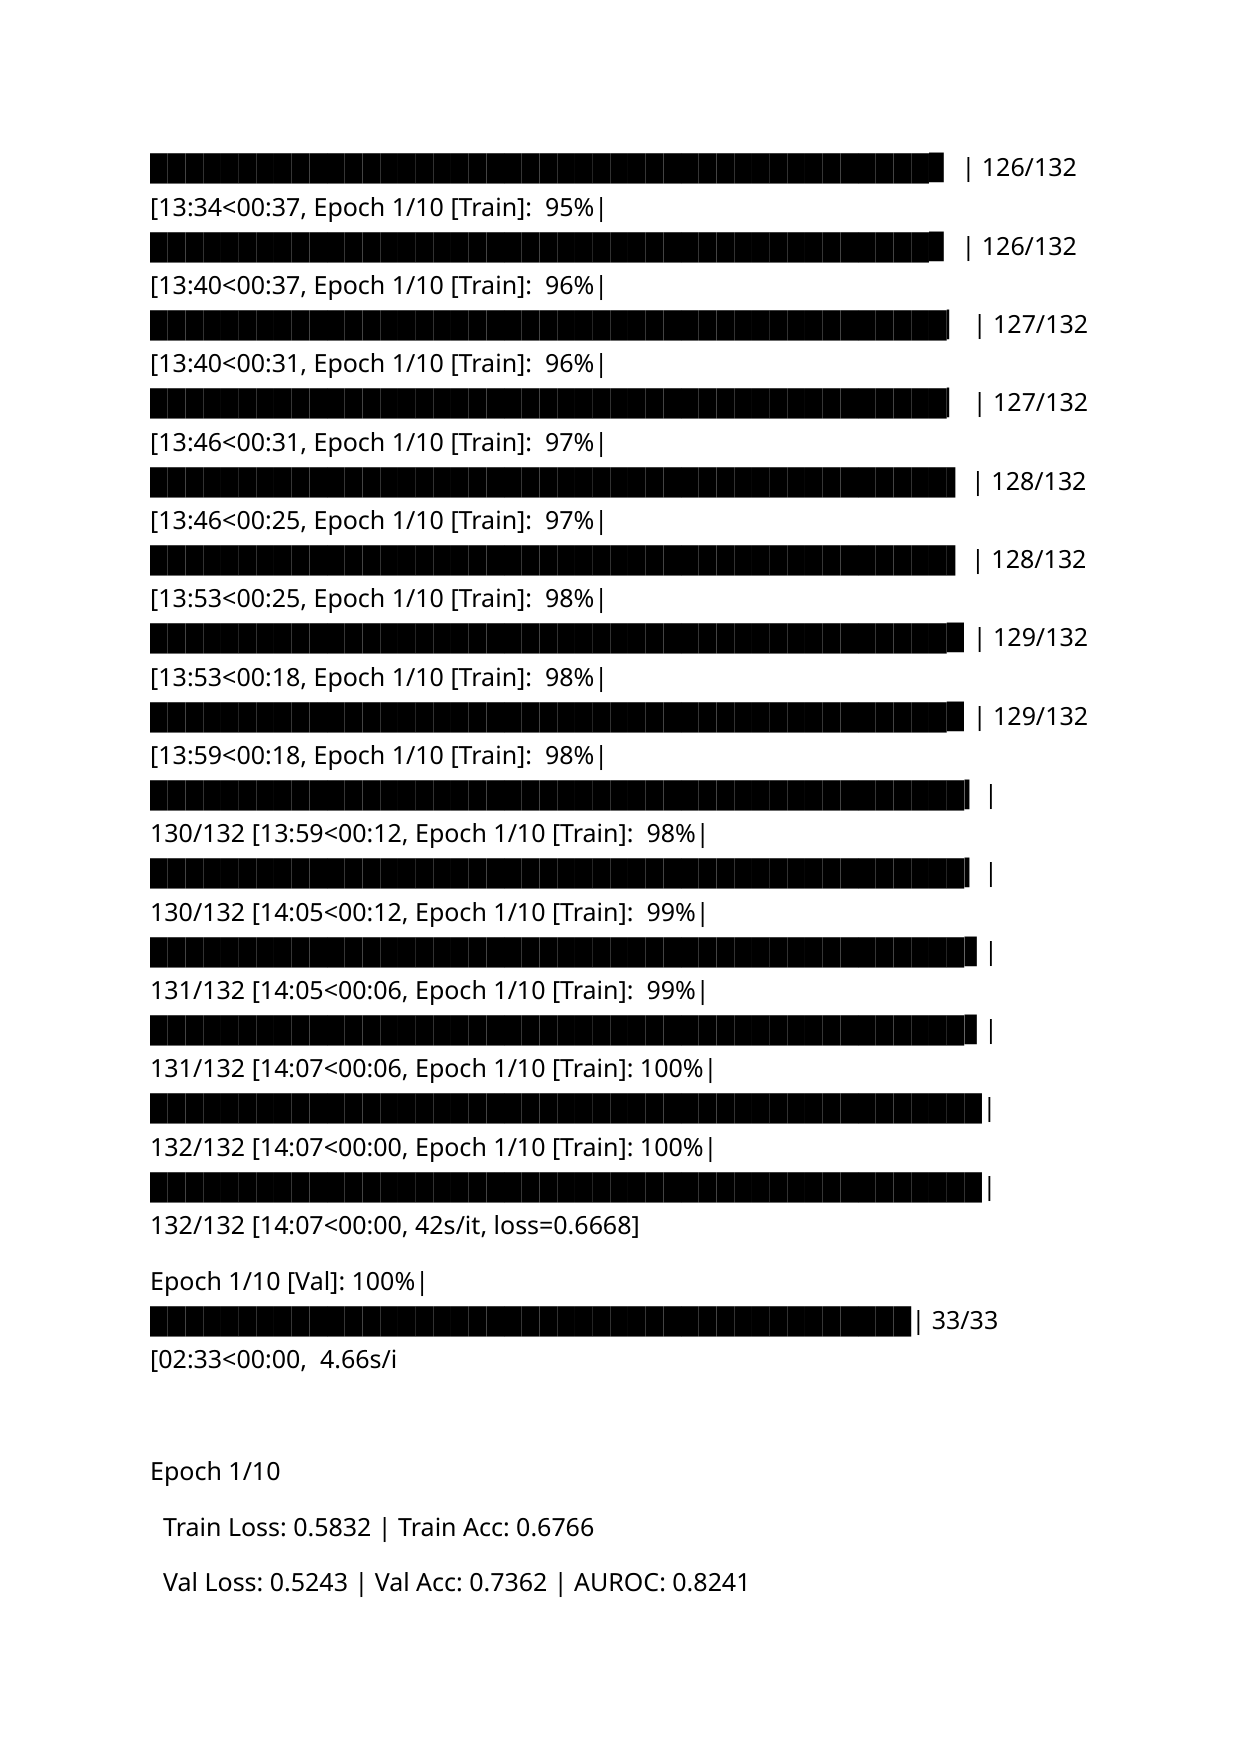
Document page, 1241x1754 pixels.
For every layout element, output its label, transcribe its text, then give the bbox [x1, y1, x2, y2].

text Epoch 1/10 [Val]: 100%|███████████████████████████████████████████| 33/33 [02:33<00:00, 4.66s/i [150, 1263, 1090, 1376]
text Val Loss: 0.5243 | Val Acc: 0.7362 | AUROC: 0.8241 [150, 1565, 1090, 1599]
text Train Loss: 0.5832 | Train Acc: 0.6766 [150, 1509, 1090, 1543]
text Epoch 1/10 [150, 1453, 1090, 1487]
text ████████████████████████████████████████████▊ | 126/132 [13:34<00:37, Epoch 1/10 [Train]: 95%|████████████████████████████████████████████▊ | 126/132 [13:40<00:37, Epoch 1/10 [Train]: 96%|█████████████████████████████████████████████▏ | 127/132 [13:40<00:31, Epoch 1/10 [Train]: 96%|█████████████████████████████████████████████▏ | 127/132 [13:46<00:31, Epoch 1/10 [Train]: 97%|█████████████████████████████████████████████▌ | 128/132 [13:46<00:25, Epoch 1/10 [Train]: 97%|█████████████████████████████████████████████▌ | 128/132 [13:53<00:25, Epoch 1/10 [Train]: 98%|█████████████████████████████████████████████▉ | 129/132 [13:53<00:18, Epoch 1/10 [Train]: 98%|█████████████████████████████████████████████▉ | 129/132 [13:59<00:18, Epoch 1/10 [Train]: 98%|██████████████████████████████████████████████▎| 130/132 [13:59<00:12, Epoch 1/10 [Train]: 98%|██████████████████████████████████████████████▎| 130/132 [14:05<00:12, Epoch 1/10 [Train]: 99%|██████████████████████████████████████████████▋| 131/132 [14:05<00:06, Epoch 1/10 [Train]: 99%|██████████████████████████████████████████████▋| 131/132 [14:07<00:06, Epoch 1/10 [Train]: 100%|███████████████████████████████████████████████| 132/132 [14:07<00:00, Epoch 1/10 [Train]: 100%|███████████████████████████████████████████████| 132/132 [14:07<00:00, 42s/it, loss=0.6668] [150, 150, 1090, 1242]
